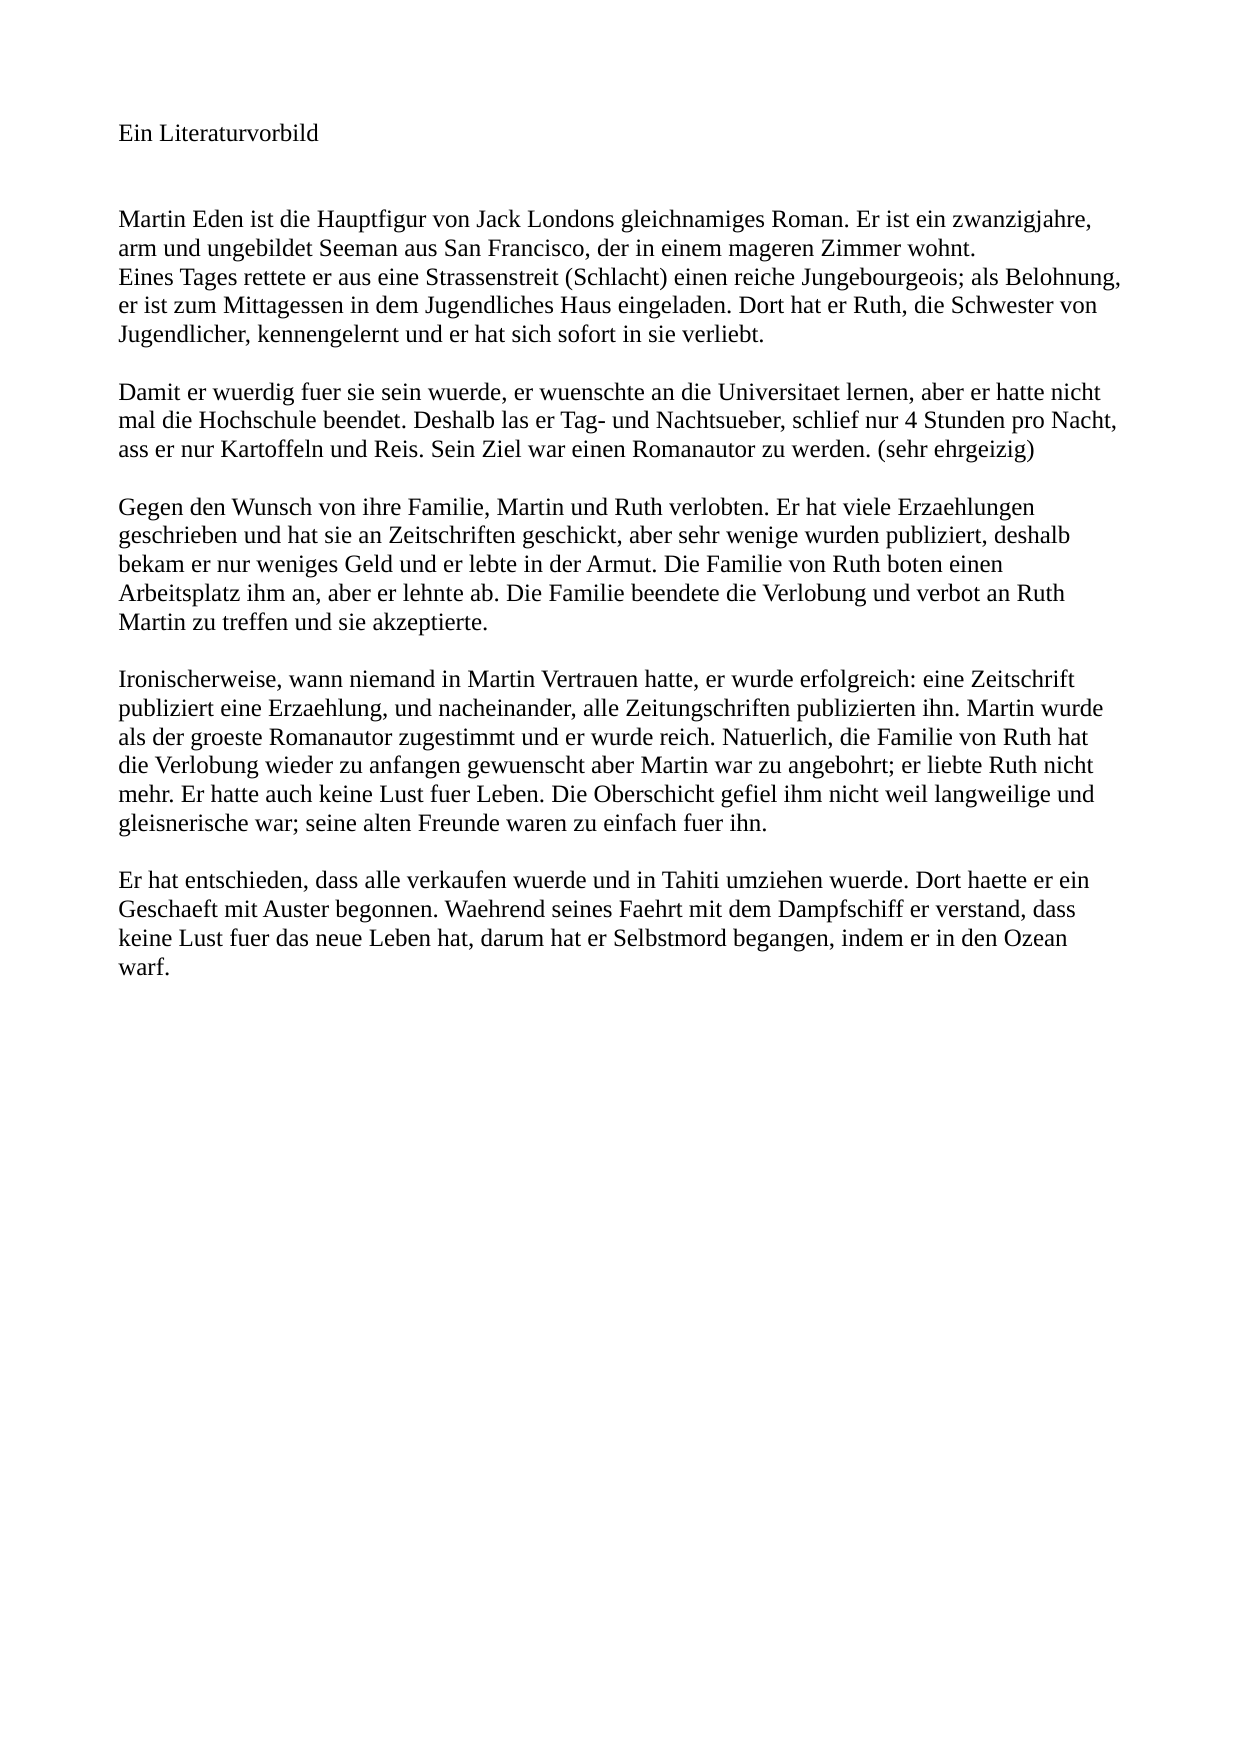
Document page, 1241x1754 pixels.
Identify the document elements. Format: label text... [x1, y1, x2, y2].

text Er hat entschieden, dass alle verkaufen wuerde und in Tahiti umziehen wuerde. Dort haette er ein Geschaeft mit Auster begonnen. Waehrend seines Faehrt mit dem Dampfschiff er verstand, dass keine Lust fuer das neue Leben hat, darum hat er Selbstmord begangen, indem er in den Ozean warf. [118, 866, 1122, 981]
text Eines Tages rettete er aus eine Strassenstreit (Schlacht) einen reiche Jungebourgeois; als Belohnung, er ist zum Mittagessen in dem Jugendliches Haus eingeladen. Dort hat er Ruth, die Schwester von Jugendlicher, kennengelernt und er hat sich sofort in sie verliebt. [118, 262, 1122, 348]
text Ironischerweise, wann niemand in Martin Vertrauen hatte, er wurde erfolgreich: eine Zeitschrift publiziert eine Erzaehlung, und nacheinander, alle Zeitungschriften publizierten ihn. Martin wurde als der groeste Romanautor zugestimmt und er wurde reich. Natuerlich, die Familie von Ruth hat die Verlobung wieder zu anfangen gewuenscht aber Martin war zu angebohrt; er liebte Ruth nicht mehr. Er hatte auch keine Lust fuer Leben. Die Oberschicht gefiel ihm nicht weil langweilige und gleisnerische war; seine alten Freunde waren zu einfach fuer ihn. [118, 664, 1122, 837]
text Damit er wuerdig fuer sie sein wuerde, er wuenschte an die Universitaet lernen, aber er hatte nicht mal die Hochschule beendet. Deshalb las er Tag- und Nachtsueber, schlief nur 4 Stunden pro Nacht, ass er nur Kartoffeln und Reis. Sein Ziel war einen Romanautor zu werden. (sehr ehrgeizig) [118, 377, 1122, 463]
text Gegen den Wunsch von ihre Familie, Martin und Ruth verlobten. Er hat viele Erzaehlungen geschrieben und hat sie an Zeitschriften geschickt, aber sehr wenige wurden publiziert, deshalb bekam er nur weniges Geld und er lebte in der Armut. Die Familie von Ruth boten einen Arbeitsplatz ihm an, aber er lehnte ab. Die Familie beendete die Verlobung und verbot an Ruth Martin zu treffen und sie akzeptierte. [118, 492, 1122, 636]
text Ein Literaturvorbild [118, 118, 1122, 147]
text Martin Eden ist die Hauptfigur von Jack Londons gleichnamiges Roman. Er ist ein zwanzigjahre, arm und ungebildet Seeman aus San Francisco, der in einem mageren Zimmer wohnt. [118, 204, 1122, 262]
